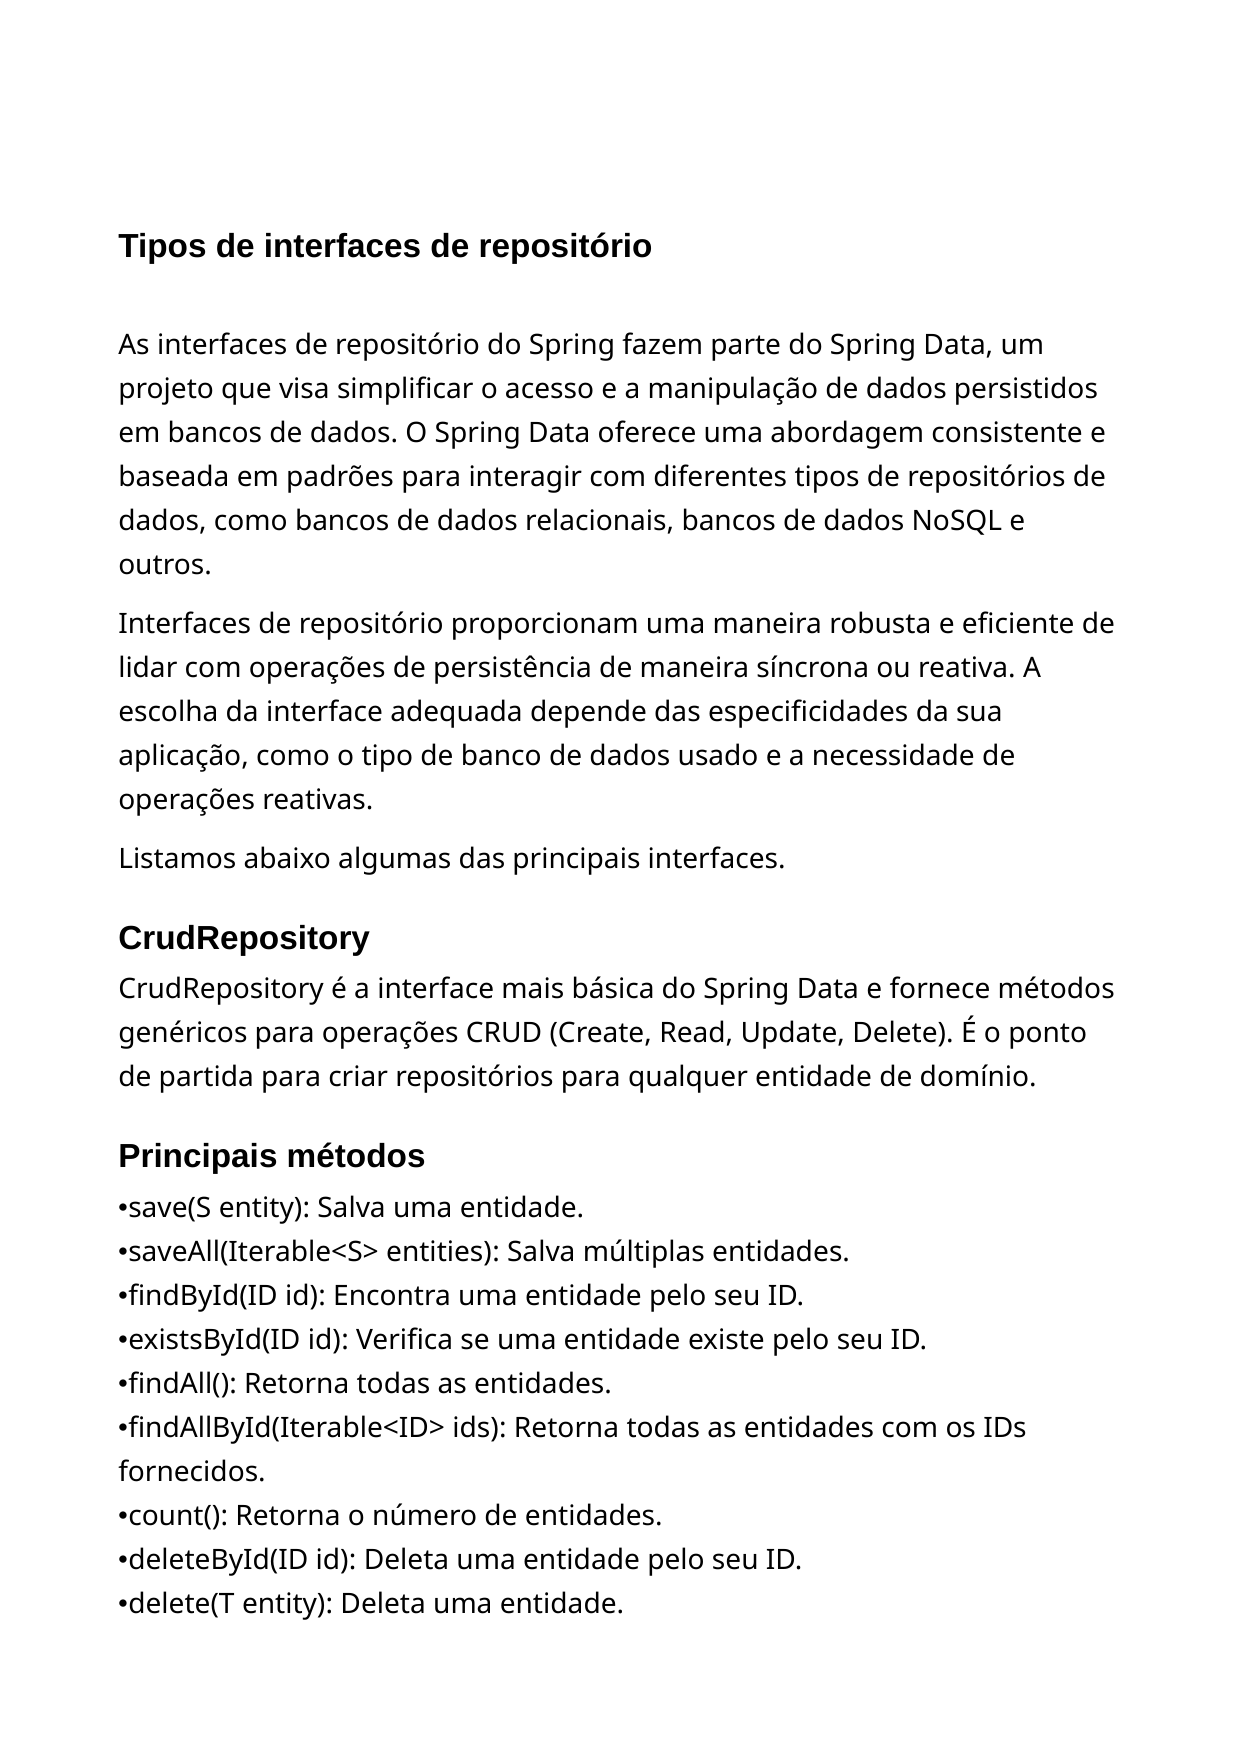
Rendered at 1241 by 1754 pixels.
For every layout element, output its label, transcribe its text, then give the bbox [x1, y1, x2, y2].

list deleteById(ID id): Deleta uma entidade pelo seu ID. [118, 1540, 1122, 1578]
subtitle Tipos de interfaces de repositório [118, 226, 1122, 264]
list delete(T entity): Deleta uma entidade. [118, 1584, 1122, 1622]
list existsById(ID id): Verifica se uma entidade existe pelo seu ID. [118, 1319, 1122, 1358]
text Interfaces de repositório proporcionam uma maneira robusta e eficiente de lidar com operações de persistência de maneira síncrona ou reativa. A escolha da interface adequada depende das especificidades da sua aplicação, como o tipo de banco de dados usado e a necessidade de operações reativas. [118, 603, 1122, 818]
text CrudRepository é a interface mais básica do Spring Data e fornece métodos genéricos para operações CRUD (Create, Read, Update, Delete). É o ponto de partida para criar repositórios para qualquer entidade de domínio. [118, 969, 1122, 1095]
list saveAll(Iterable<S> entities): Salva múltiplas entidades. [118, 1231, 1122, 1269]
list save(S entity): Salva uma entidade. [118, 1187, 1122, 1226]
list findAll(): Retorna todas as entidades. [118, 1363, 1122, 1402]
text Listamos abaixo algumas das principais interfaces. [118, 838, 1122, 877]
subtitle CrudRepository [118, 918, 1122, 956]
list findAllById(Iterable<ID> ids): Retorna todas as entidades com os IDs fornecidos. [118, 1407, 1122, 1490]
list count(): Retorna o número de entidades. [118, 1496, 1122, 1534]
subtitle Principais métodos [118, 1136, 1122, 1175]
list findById(ID id): Encontra uma entidade pelo seu ID. [118, 1275, 1122, 1314]
text As interfaces de repositório do Spring fazem parte do Spring Data, um projeto que visa simplificar o acesso e a manipulação de dados persistidos em bancos de dados. O Spring Data oferece uma abordagem consistente e baseada em padrões para interagir com diferentes tipos de repositórios de dados, como bancos de dados relacionais, bancos de dados NoSQL e outros. [118, 324, 1122, 583]
